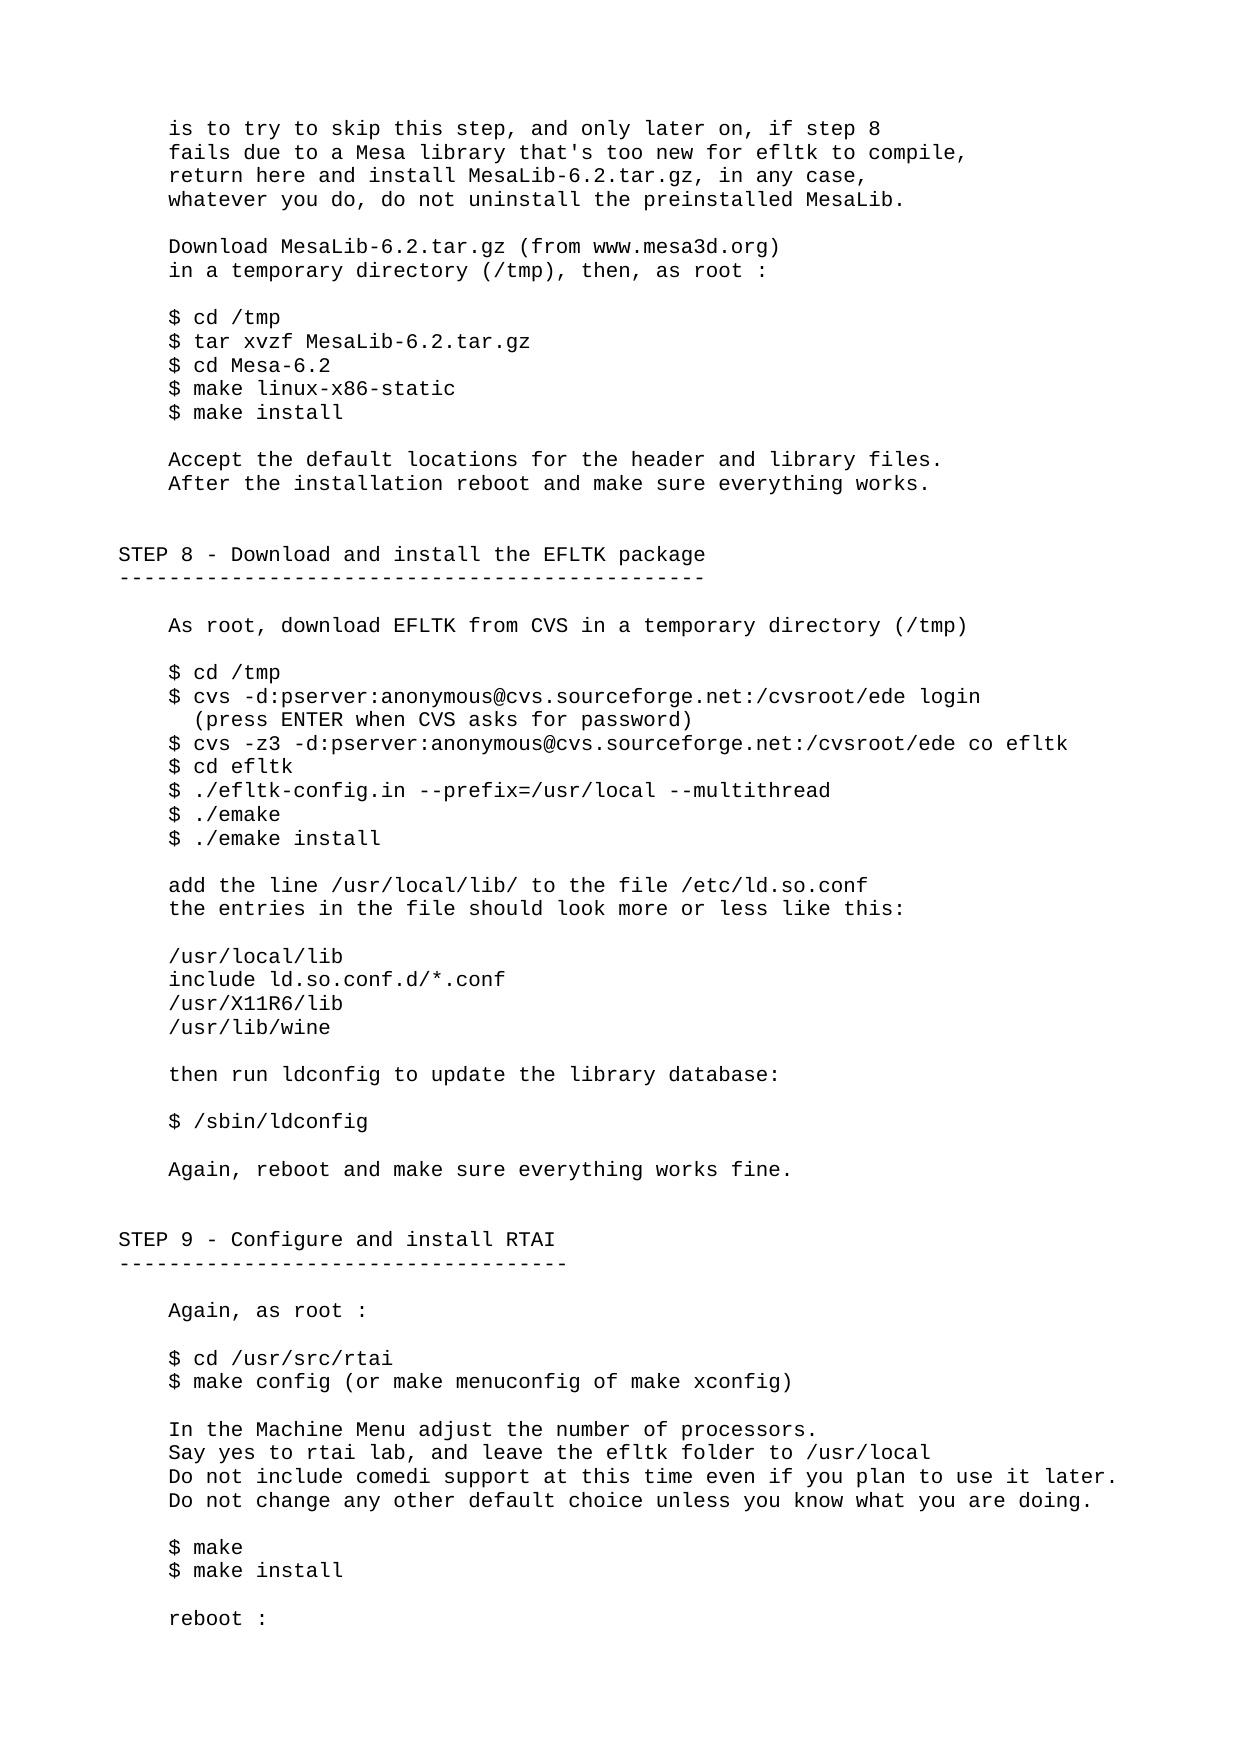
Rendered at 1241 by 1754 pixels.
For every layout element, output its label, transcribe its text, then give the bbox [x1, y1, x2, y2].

text add the line /usr/local/lib/ to the file /etc/ld.so.conf [118, 875, 1122, 898]
text Do not include comedi support at this time even if you plan to use it later. [118, 1466, 1122, 1489]
text in a temporary directory (/tmp), then, as root : [118, 260, 1122, 284]
text After the installation reboot and make sure everything works. [118, 473, 1122, 496]
text $ make config (or make menuconfig of make xconfig) [118, 1371, 1122, 1395]
text As root, download EFLTK from CVS in a temporary directory (/tmp) [118, 615, 1122, 638]
text reboot : [118, 1608, 1122, 1631]
text ------------------------------------ [118, 1253, 1122, 1277]
text Accept the default locations for the header and library files. [118, 449, 1122, 473]
text $ /sbin/ldconfig [118, 1111, 1122, 1135]
text is to try to skip this step, and only later on, if step 8 [118, 118, 1122, 142]
text $ cvs -d:pserver:anonymous@cvs.sourceforge.net:/cvsroot/ede login [118, 686, 1122, 709]
text Again, as root : [118, 1300, 1122, 1324]
text include ld.so.conf.d/*.conf [118, 969, 1122, 993]
text $ cd /tmp [118, 662, 1122, 686]
text $ cd /usr/src/rtai [118, 1348, 1122, 1371]
text return here and install MesaLib-6.2.tar.gz, in any case, [118, 165, 1122, 189]
text the entries in the file should look more or less like this: [118, 898, 1122, 922]
text ----------------------------------------------- [118, 567, 1122, 591]
text $ make install [118, 402, 1122, 426]
text Say yes to rtai lab, and leave the efltk folder to /usr/local [118, 1442, 1122, 1466]
text Again, reboot and make sure everything works fine. [118, 1158, 1122, 1182]
text $ cd /tmp [118, 307, 1122, 331]
text whatever you do, do not uninstall the preinstalled MesaLib. [118, 189, 1122, 213]
text $ ./emake install [118, 827, 1122, 851]
text In the Machine Menu adjust the number of processors. [118, 1419, 1122, 1442]
text $ cd efltk [118, 757, 1122, 780]
text $ cvs -z3 -d:pserver:anonymous@cvs.sourceforge.net:/cvsroot/ede co efltk [118, 733, 1122, 757]
text Download MesaLib-6.2.tar.gz (from www.mesa3d.org) [118, 236, 1122, 260]
text $ make linux-x86-static [118, 378, 1122, 402]
text $ make [118, 1537, 1122, 1561]
text $ ./efltk-config.in --prefix=/usr/local --multithread [118, 780, 1122, 804]
text $ make install [118, 1561, 1122, 1584]
text fails due to a Mesa library that's too new for efltk to compile, [118, 142, 1122, 165]
text $ tar xvzf MesaLib-6.2.tar.gz [118, 331, 1122, 354]
text /usr/lib/wine [118, 1017, 1122, 1040]
text /usr/X11R6/lib [118, 993, 1122, 1017]
text /usr/local/lib [118, 946, 1122, 969]
text STEP 9 - Configure and install RTAI [118, 1229, 1122, 1253]
text then run ldconfig to update the library database: [118, 1064, 1122, 1088]
text (press ENTER when CVS asks for password) [118, 709, 1122, 733]
text Do not change any other default choice unless you know what you are doing. [118, 1489, 1122, 1513]
text $ ./emake [118, 804, 1122, 827]
text STEP 8 - Download and install the EFLTK package [118, 544, 1122, 567]
text $ cd Mesa-6.2 [118, 354, 1122, 378]
